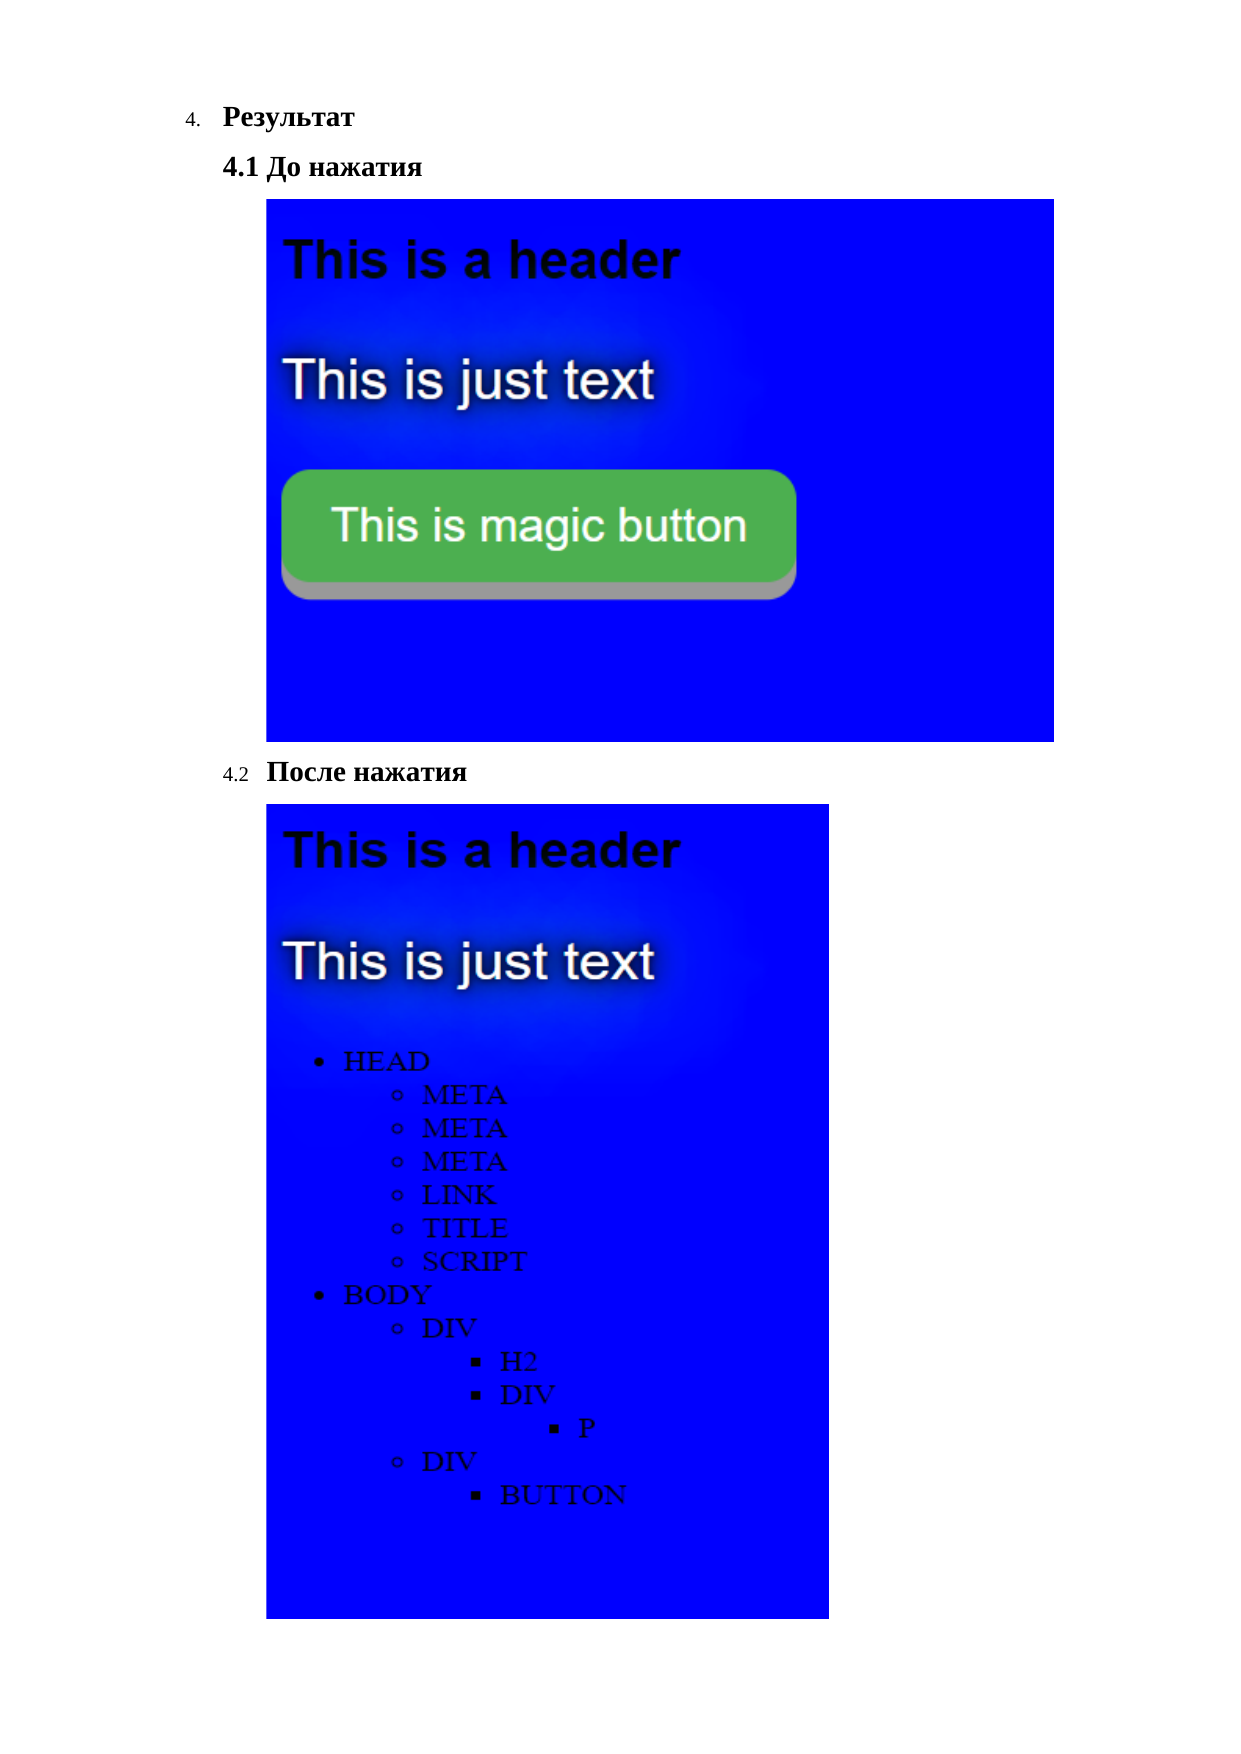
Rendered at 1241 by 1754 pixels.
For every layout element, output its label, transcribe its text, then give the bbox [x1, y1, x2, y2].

list До нажатия [223, 149, 1181, 183]
picture [266, 804, 829, 1619]
list Результат [185, 99, 1181, 133]
list После нажатия [223, 754, 1181, 787]
picture [266, 199, 1054, 742]
